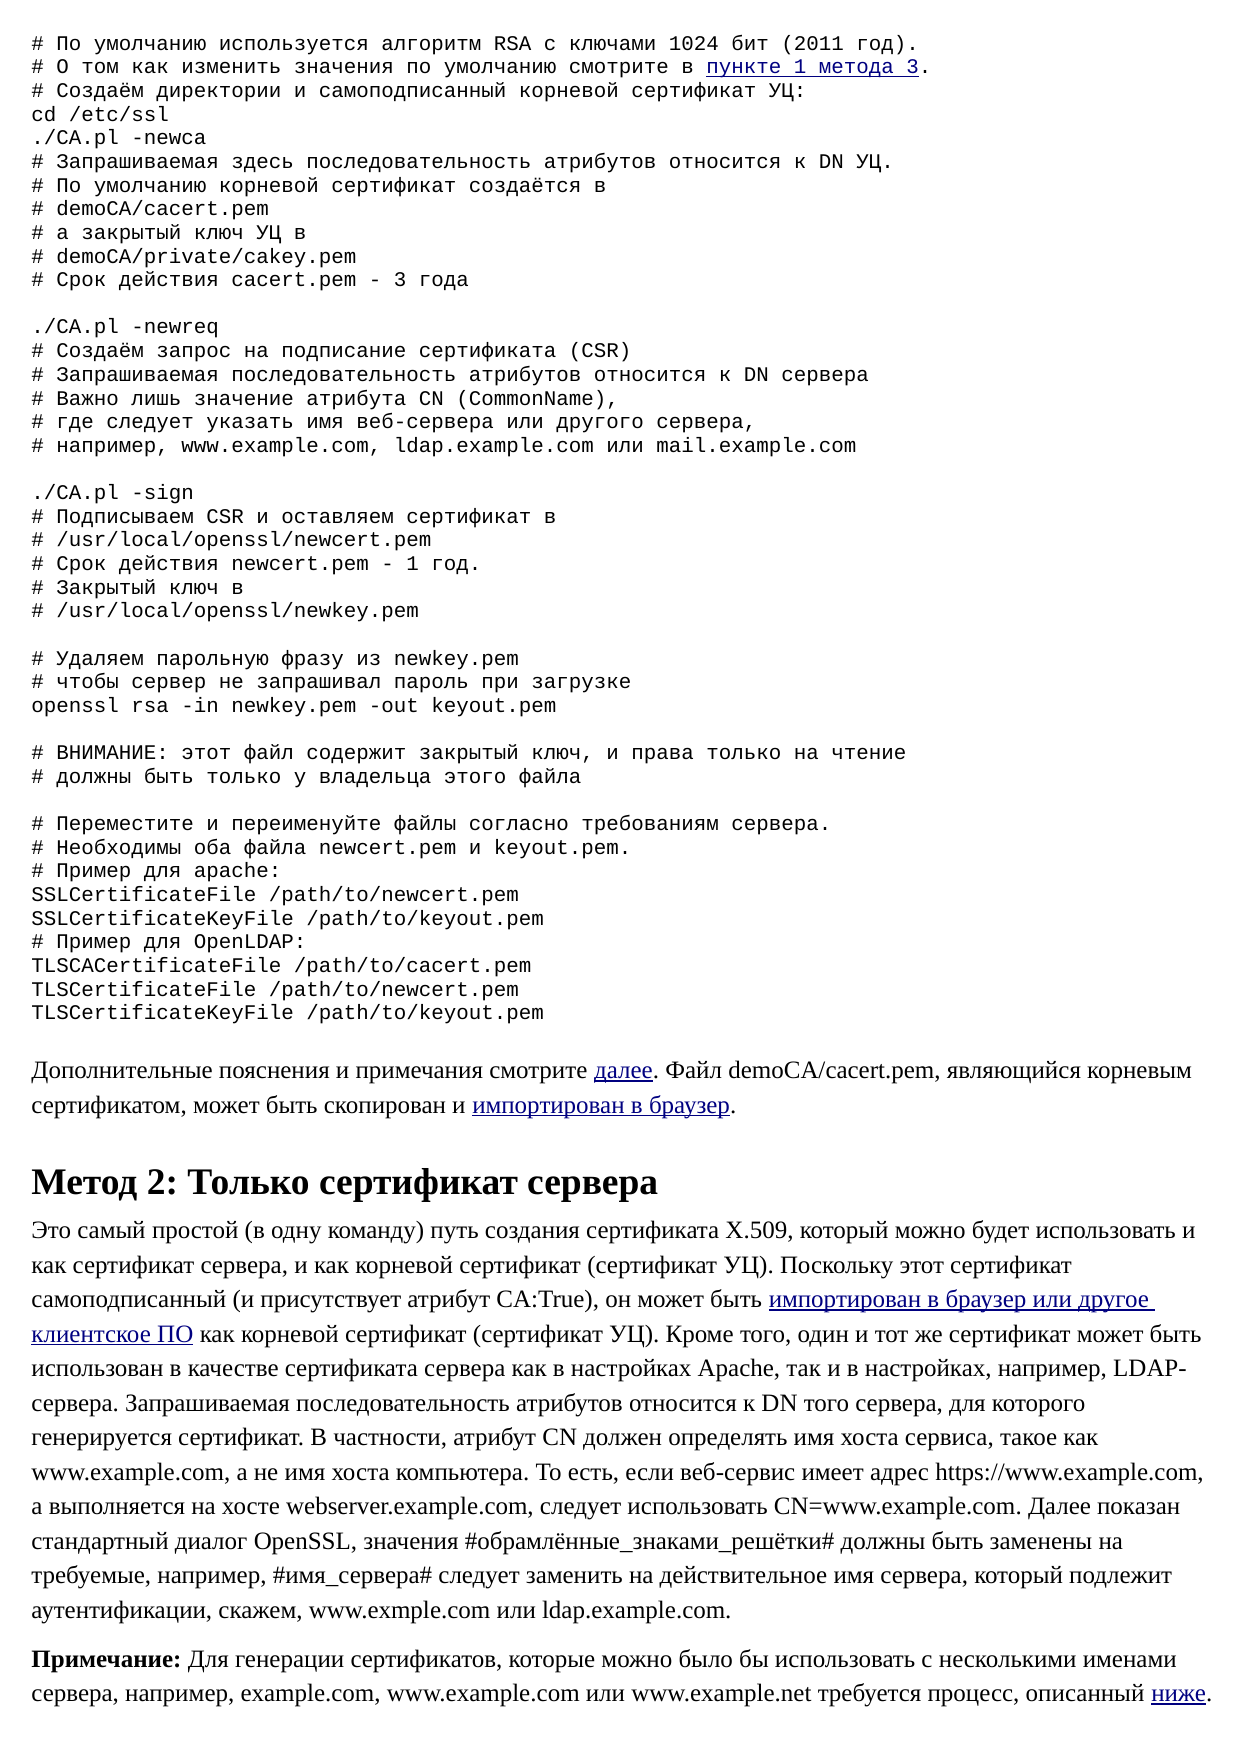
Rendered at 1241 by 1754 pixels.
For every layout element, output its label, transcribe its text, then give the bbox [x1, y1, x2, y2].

text # По умолчанию используется алгоритм RSA с ключами 1024 бит (2011 год). [31, 33, 1212, 56]
subtitle Метод 2: Только сертификат сервера [31, 1160, 1212, 1203]
text # Создаём директории и самоподписанный корневой сертификат УЦ: [31, 80, 1212, 104]
text # а закрытый ключ УЦ в [31, 222, 1212, 246]
text # чтобы сервер не запрашивал пароль при загрузке [31, 671, 1212, 695]
text TLSCACertificateFile /path/to/cacert.pem [31, 955, 1212, 979]
text # /usr/local/openssl/newkey.pem [31, 600, 1212, 624]
text # /usr/local/openssl/newcert.pem [31, 529, 1212, 553]
text # Создаём запрос на подписание сертификата (CSR) [31, 340, 1212, 364]
text Дополнительные пояснения и примечания смотрите далее. Файл demoCA/cacert.pem, являющийся корневым сертификатом, может быть скопирован и импортирован в браузер. [31, 1055, 1212, 1119]
text # О том как изменить значения по умолчанию смотрите в пункте 1 метода 3. [31, 56, 1212, 80]
text openssl rsa -in newkey.pem -out keyout.pem [31, 695, 1212, 718]
text Это самый простой (в одну команду) путь создания сертификата X.509, который можно будет использовать и как сертификат сервера, и как корневой сертификат (сертификат УЦ). Поскольку этот сертификат самоподписанный (и присутствует атрибут CA:True), он может быть импортирован в браузер или другое клиентское ПО как корневой сертификат (сертификат УЦ). Кроме того, один и тот же сертификат может быть использован в качестве сертификата сервера как в настройках Apache, так и в настройках, например, LDAP-сервера. Запрашиваемая последовательность атрибутов относится к DN того сервера, для которого генерируется сертификат. В частности, атрибут CN должен определять имя хоста сервиса, такое как www.example.com, а не имя хоста компьютера. То есть, если веб-сервис имеет адрес https://www.example.com, а выполняется на хосте webserver.example.com, следует использовать CN=www.example.com. Далее показан стандартный диалог OpenSSL, значения #обрамлённые_знаками_решётки# должны быть заменены на требуемые, например, #имя_сервера# следует заменить на действительное имя сервера, который подлежит аутентификации, скажем, www.exmple.com или ldap.example.com. [31, 1215, 1212, 1623]
text # Срок действия newcert.pem - 1 год. [31, 553, 1212, 577]
text # где следует указать имя веб-сервера или другого сервера, [31, 411, 1212, 435]
text # ВНИМАНИЕ: этот файл содержит закрытый ключ, и права только на чтение [31, 742, 1212, 766]
text # Переместите и переименуйте файлы согласно требованиям сервера. [31, 813, 1212, 837]
text SSLCertificateKeyFile /path/to/keyout.pem [31, 908, 1212, 931]
text # Запрашиваемая здесь последовательность атрибутов относится к DN УЦ. [31, 151, 1212, 175]
text Примечание: Для генерации сертификатов, которые можно было бы использовать с несколькими именами сервера, например, example.com, www.example.com или www.example.net требуется процесс, описанный ниже. [31, 1644, 1212, 1707]
text # Запрашиваемая последовательность атрибутов относится к DN сервера [31, 364, 1212, 387]
text # Пример для apache: [31, 860, 1212, 884]
text # demoCA/private/cakey.pem [31, 246, 1212, 269]
text cd /etc/ssl [31, 104, 1212, 127]
text # должны быть только у владельца этого файла [31, 766, 1212, 789]
text # По умолчанию корневой сертификат создаётся в [31, 175, 1212, 198]
text SSLCertificateFile /path/to/newcert.pem [31, 884, 1212, 908]
text # Важно лишь значение атрибута CN (CommonName), [31, 387, 1212, 411]
text TLSCertificateKeyFile /path/to/keyout.pem [31, 1002, 1212, 1026]
text ./CA.pl -sign [31, 482, 1212, 506]
text # demoCA/cacert.pem [31, 198, 1212, 222]
text # Срок действия cacert.pem - 3 года [31, 269, 1212, 293]
text # Закрытый ключ в [31, 577, 1212, 600]
text ./CA.pl -newreq [31, 317, 1212, 340]
text # например, www.example.com, ldap.example.com или mail.example.com [31, 435, 1212, 458]
text TLSCertificateFile /path/to/newcert.pem [31, 979, 1212, 1002]
text ./CA.pl -newca [31, 127, 1212, 151]
text # Пример для OpenLDAP: [31, 931, 1212, 955]
text # Необходимы оба файла newcert.pem и keyout.pem. [31, 837, 1212, 860]
text # Подписываем CSR и оставляем сертификат в [31, 506, 1212, 529]
text # Удаляем парольную фразу из newkey.pem [31, 648, 1212, 671]
